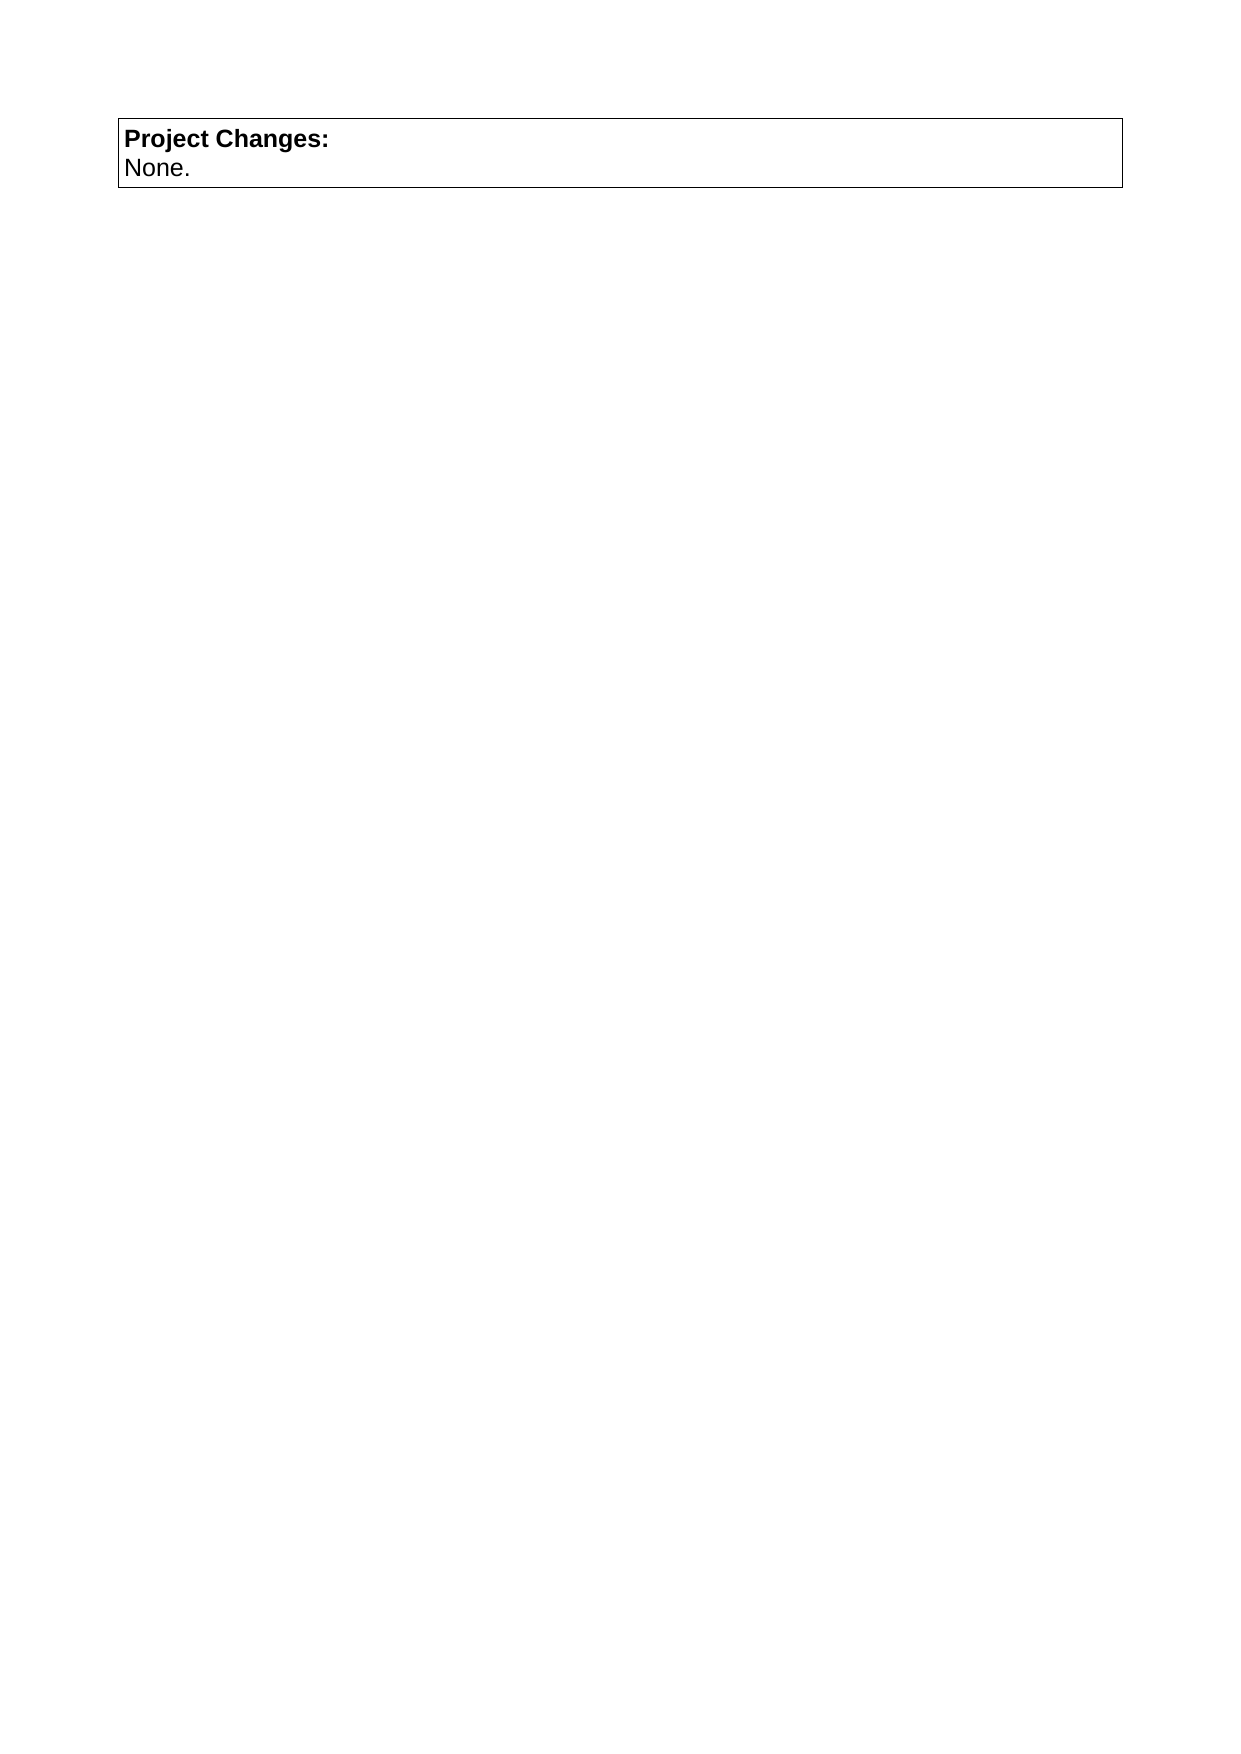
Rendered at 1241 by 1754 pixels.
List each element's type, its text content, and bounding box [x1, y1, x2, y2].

table_cell Project Changes: None. [119, 119, 1122, 187]
